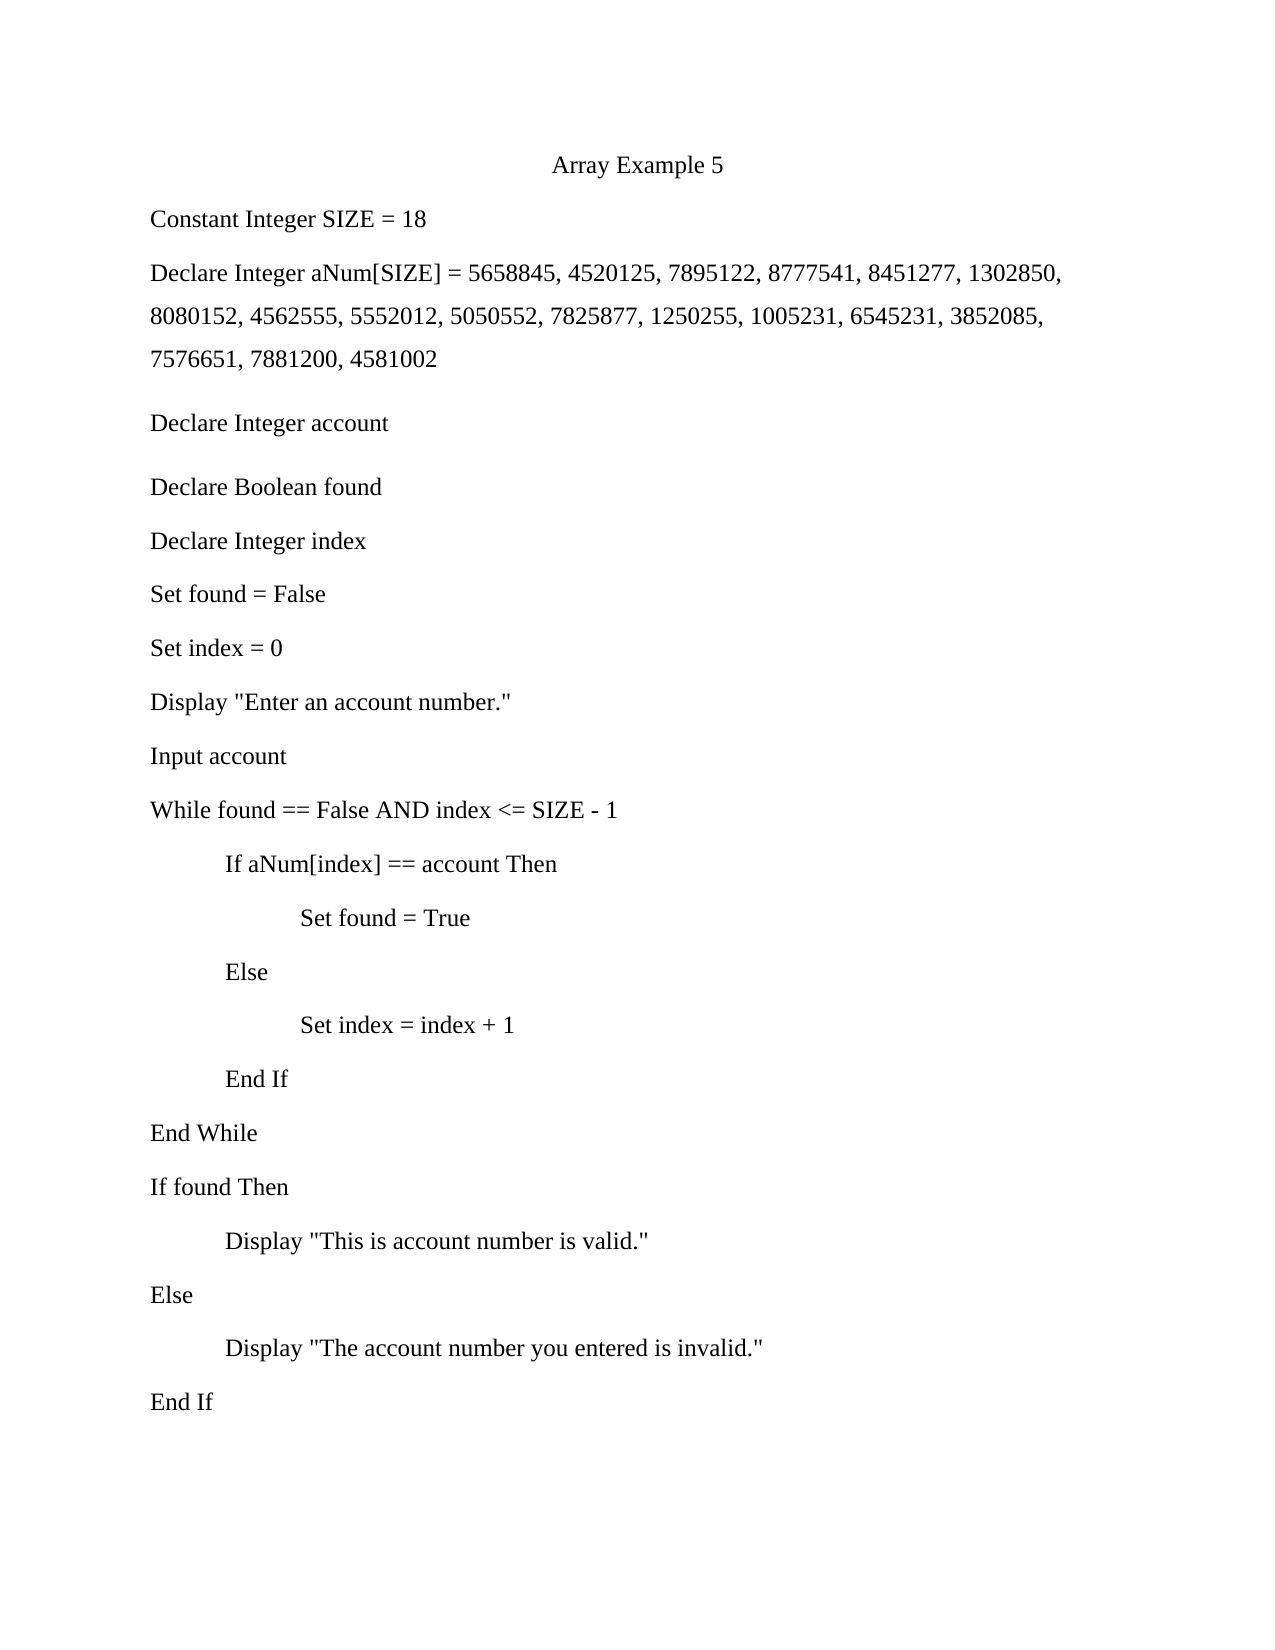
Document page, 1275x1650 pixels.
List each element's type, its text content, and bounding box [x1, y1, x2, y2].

text While found == False AND index <= SIZE - 1 [150, 795, 1125, 824]
text Else [150, 957, 1125, 985]
text Constant Integer SIZE = 18 [150, 204, 1125, 233]
text Declare Boolean found [150, 472, 1125, 501]
text End If [150, 1387, 1125, 1416]
text Else [150, 1280, 1125, 1308]
text Input account [150, 741, 1125, 770]
text Declare Integer account [150, 408, 1125, 437]
text Set index = 0 [150, 633, 1125, 662]
text Set found = True [225, 903, 1125, 931]
text If found Then [150, 1172, 1125, 1201]
text Declare Integer index [150, 526, 1125, 554]
text If aNum[index] == account Then [150, 849, 1125, 878]
text Display "Enter an account number." [150, 687, 1125, 716]
text Array Example 5 [150, 150, 1125, 179]
text Declare Integer aNum[SIZE] = 5658845, 4520125, 7895122, 8777541, 8451277, 1302850, 8080152, 4562555, 5552012, 5050552, 7825877, 1250255, 1005231, 6545231, 3852085, 7576651, 7881200, 4581002 [150, 258, 1125, 373]
text Set found = False [150, 579, 1125, 608]
text Display "This is account number is valid." [150, 1226, 1125, 1254]
text Set index = index + 1 [225, 1010, 1125, 1039]
text End While [150, 1118, 1125, 1147]
text Display "The account number you entered is invalid." [150, 1333, 1125, 1362]
text End If [150, 1064, 1125, 1093]
